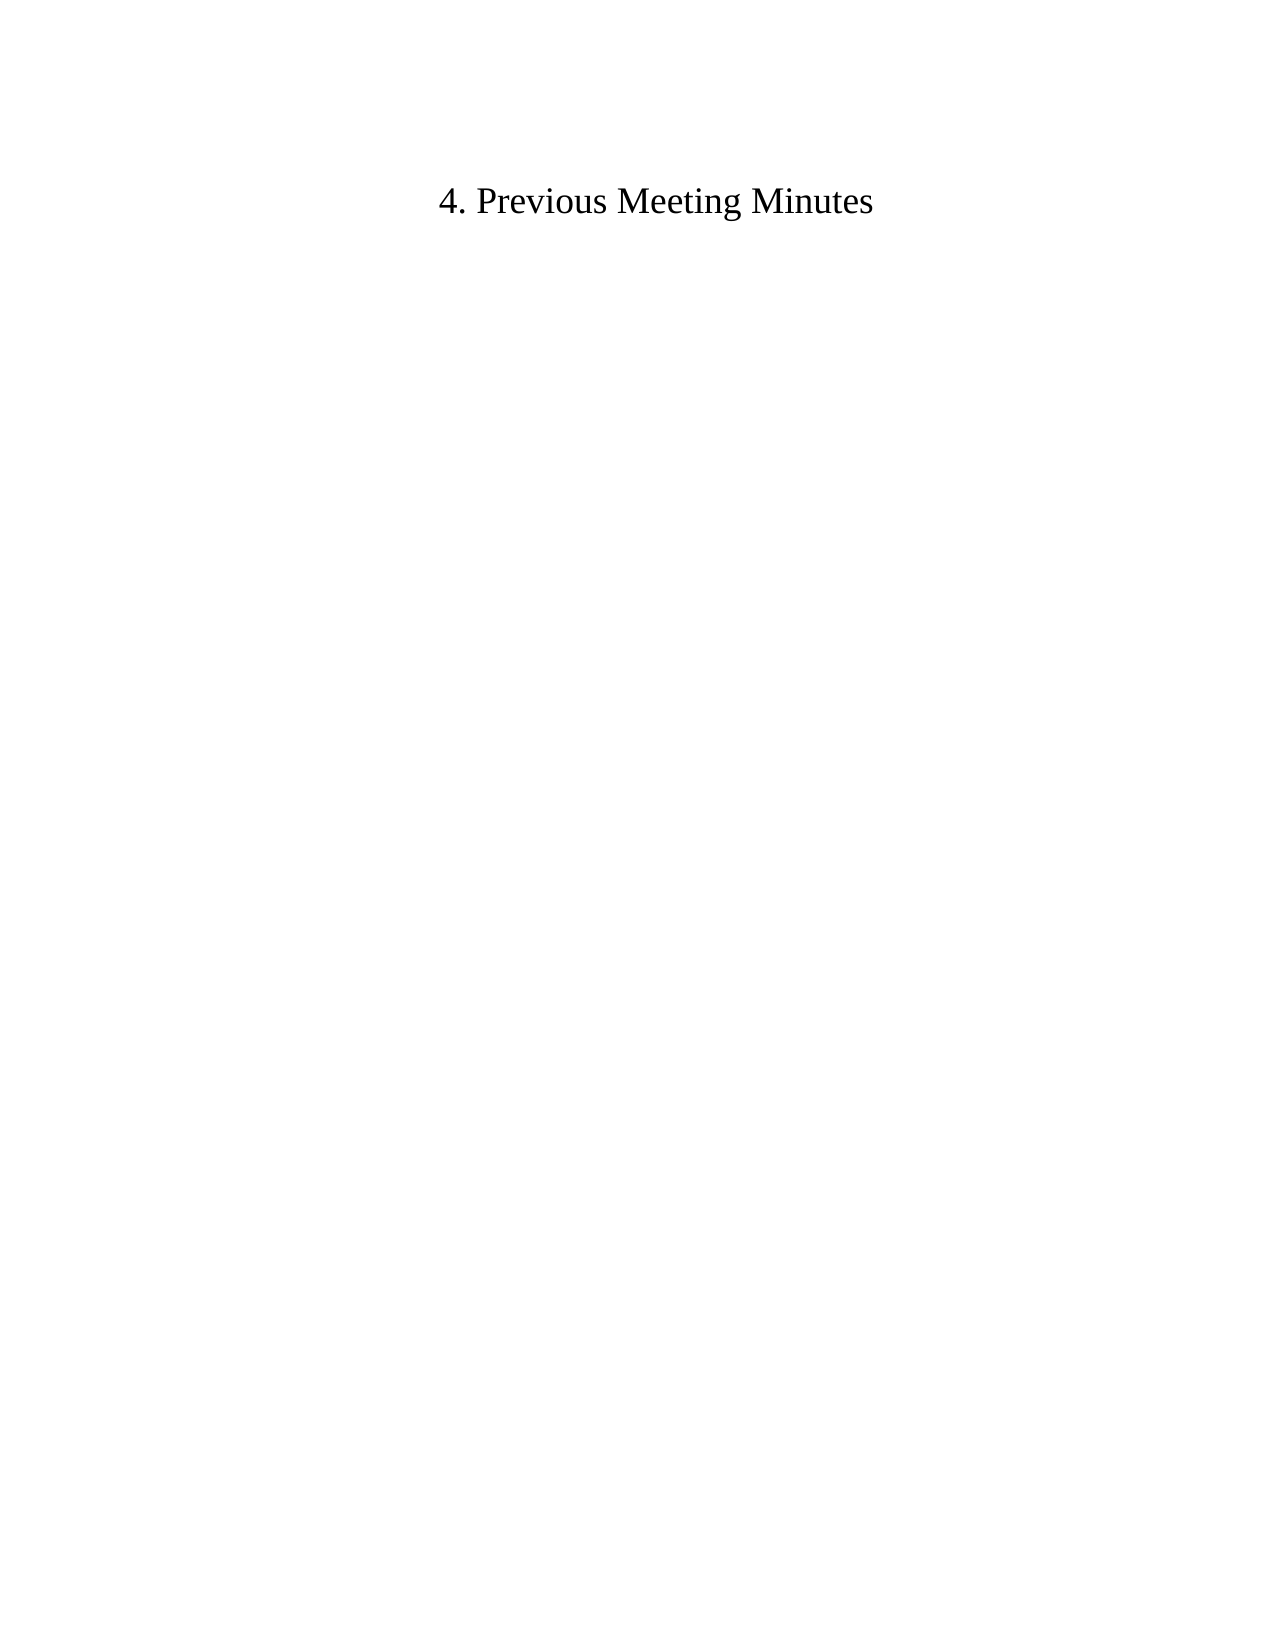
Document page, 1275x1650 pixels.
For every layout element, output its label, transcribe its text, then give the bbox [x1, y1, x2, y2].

subtitle Previous Meeting Minutes [187, 179, 1125, 222]
